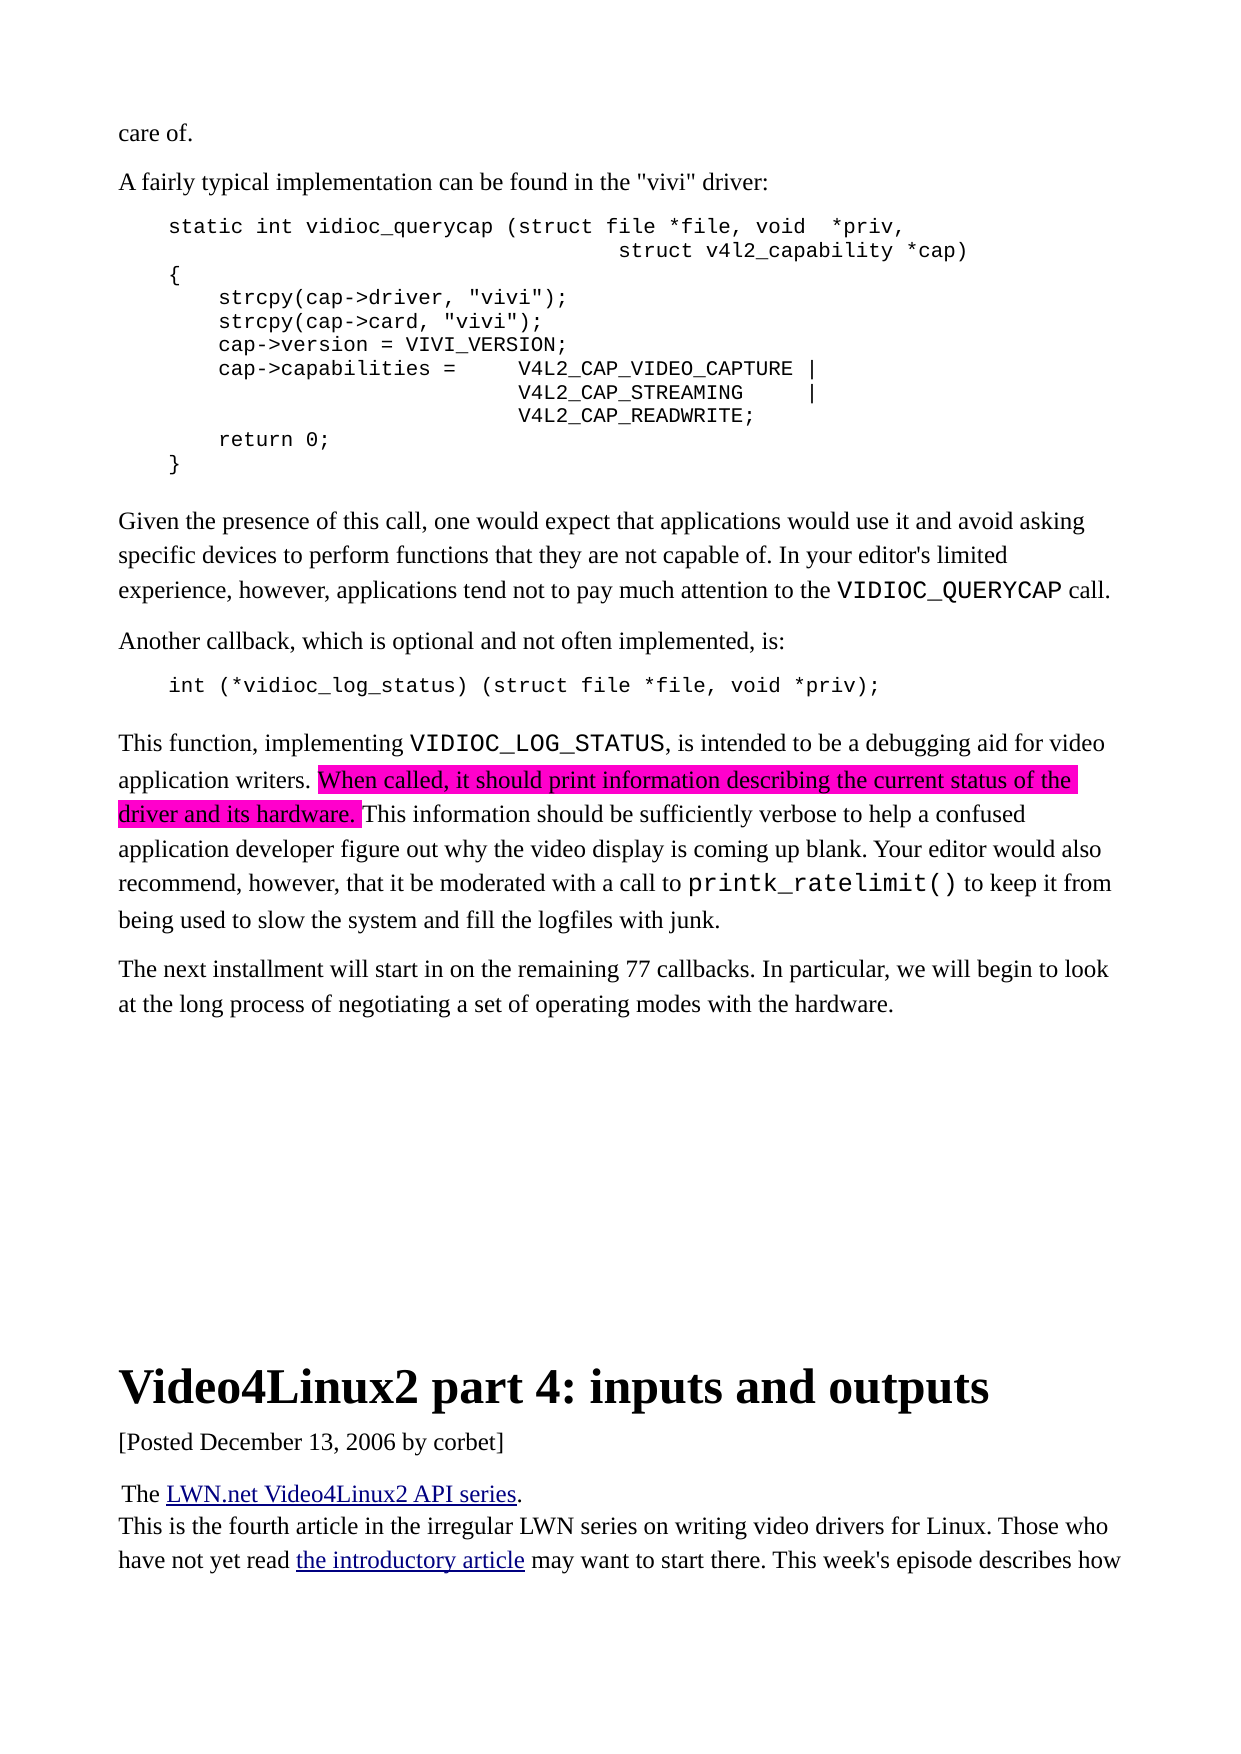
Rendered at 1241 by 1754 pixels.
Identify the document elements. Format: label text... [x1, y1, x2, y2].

text static int vidioc_querycap (struct file *file, void *priv, [118, 216, 1122, 240]
text care of. [118, 118, 1122, 147]
text The next installment will start in on the remaining 77 callbacks. In particular, we will begin to look at the long process of negotiating a set of operating modes with the hardware. [118, 954, 1122, 1017]
text [Posted December 13, 2006 by corbet] [118, 1427, 1122, 1456]
text { [118, 263, 1122, 287]
text strcpy(cap->driver, "vivi"); [118, 287, 1122, 311]
text This is the fourth article in the irregular LWN series on writing video drivers for Linux. Those who have not yet read the introductory article may want to start there. This week's episode describes how [118, 1511, 1122, 1574]
text struct v4l2_capability *cap) [118, 240, 1122, 263]
subtitle Video4Linux2 part 4: inputs and outputs [118, 1357, 1122, 1414]
text This function, implementing VIDIOC_LOG_STATUS, is intended to be a debugging aid for video application writers. When called, it should print information describing the current status of the driver and its hardware. This information should be sufficiently verbose to help a confused application developer figure out why the video display is coming up blank. Your editor would also recommend, however, that it be moderated with a call to printk_ratelimit() to keep it from being used to slow the system and fill the logfiles with junk. [118, 728, 1122, 934]
text cap->capabilities = V4L2_CAP_VIDEO_CAPTURE | [118, 358, 1122, 382]
text Another callback, which is optional and not often implemented, is: [118, 626, 1122, 655]
text cap->version = VIVI_VERSION; [118, 334, 1122, 358]
text A fairly typical implementation can be found in the "vivi" driver: [118, 167, 1122, 196]
table_header The LWN.net Video4Linux2 API series. [118, 1476, 544, 1511]
text return 0; [118, 429, 1122, 453]
text V4L2_CAP_READWRITE; [118, 405, 1122, 429]
text int (*vidioc_log_status) (struct file *file, void *priv); [118, 675, 1122, 699]
text strcpy(cap->card, "vivi"); [118, 311, 1122, 334]
text V4L2_CAP_STREAMING | [118, 382, 1122, 405]
text } [118, 453, 1122, 476]
text Given the presence of this call, one would expect that applications would use it and avoid asking specific devices to perform functions that they are not capable of. In your editor's limited experience, however, applications tend not to pay much attention to the VIDIOC_QUERYCAP call. [118, 506, 1122, 606]
